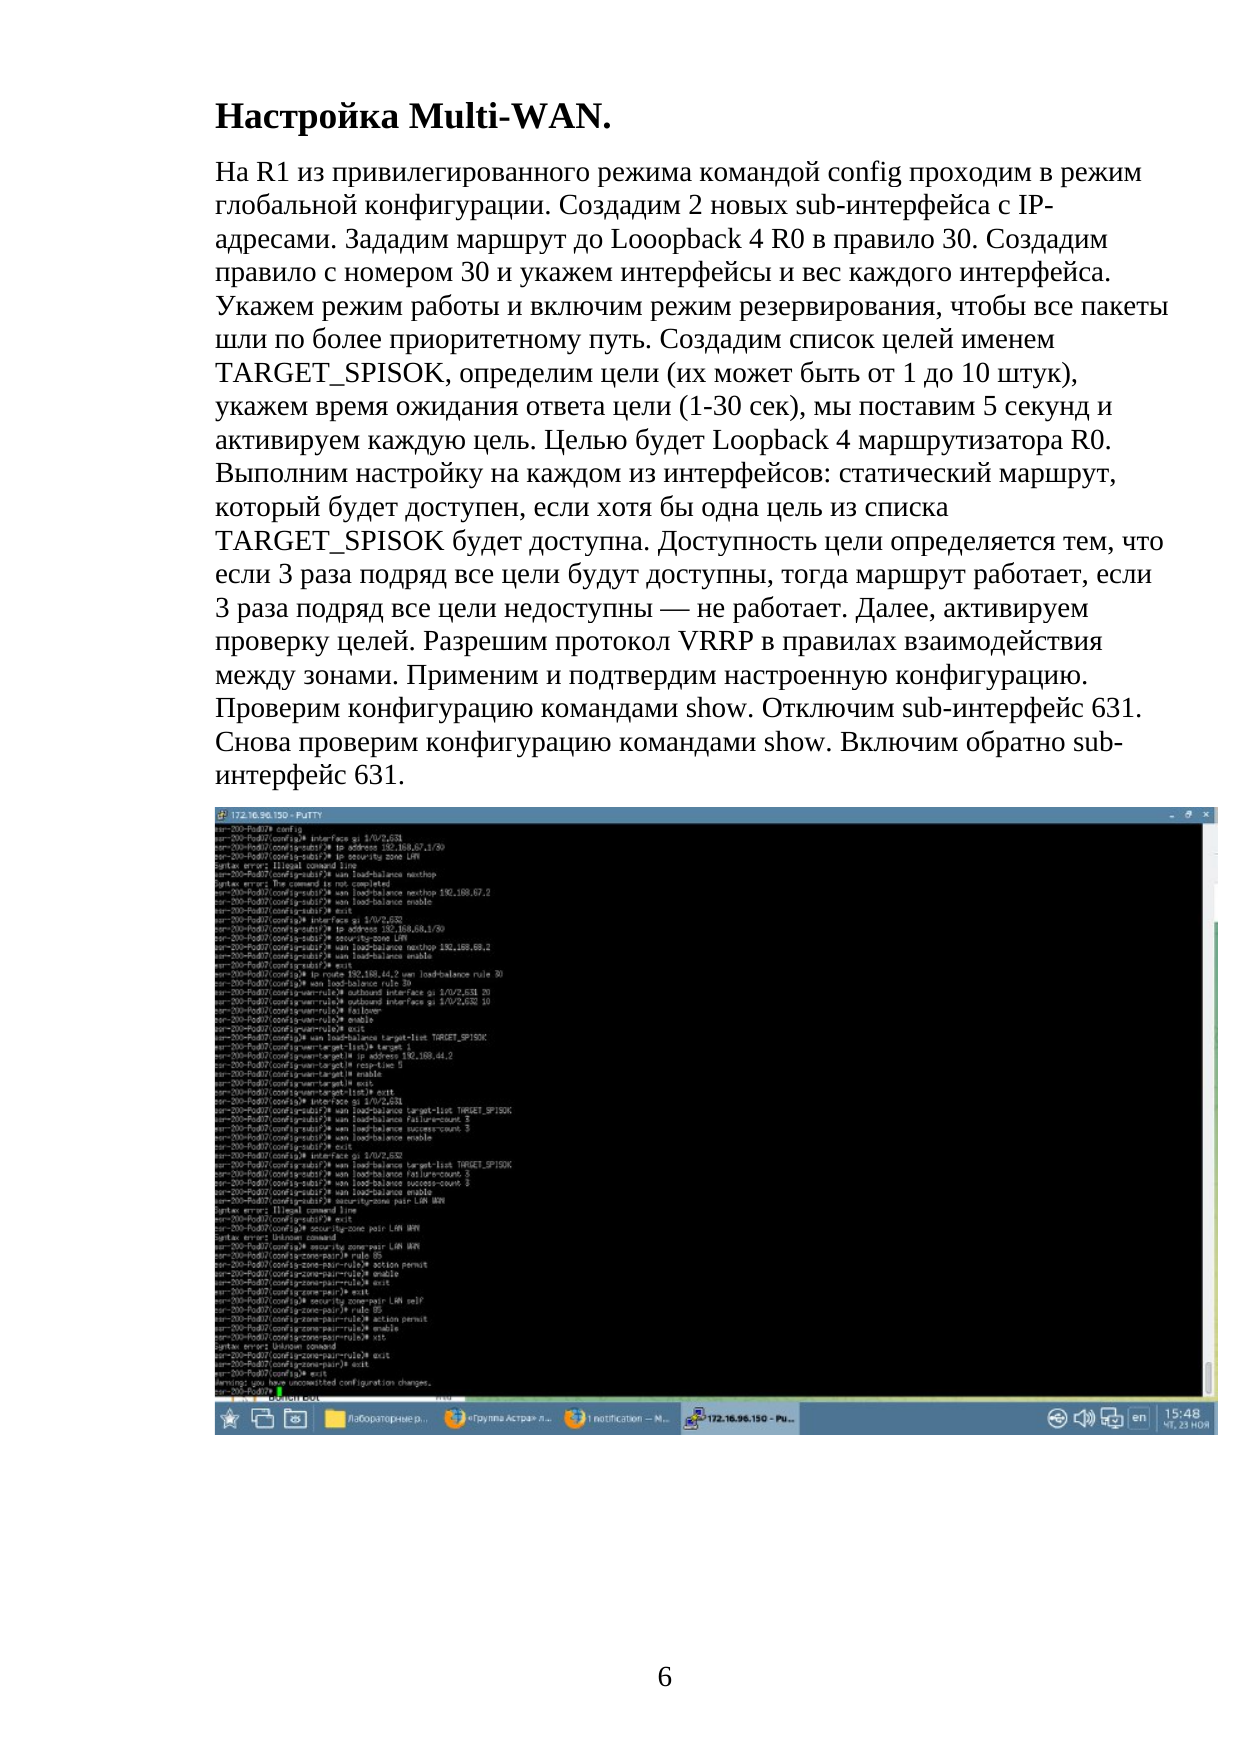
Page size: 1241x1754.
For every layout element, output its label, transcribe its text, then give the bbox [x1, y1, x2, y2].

picture [214, 807, 1218, 1435]
text Настройка Multi-WAN. [215, 94, 1169, 137]
text На R1 из привилегированного режима командой config проходим в режим глобальной конфигурации. Создадим 2 новых sub-интерфейса с IP-адресами. Зададим маршрут до Looopback 4 R0 в правило 30. Создадим правило с номером 30 и укажем интерфейсы и вес каждого интерфейса. Укажем режим работы и включим режим резервирования, чтобы все пакеты шли по более приоритетному путь. Создадим список целей именем TARGET_SPISOK, определим цели (их может быть от 1 до 10 штук), укажем время ожидания ответа цели (1-30 сек), мы поставим 5 секунд и активируем каждую цель. Целью будет Loopback 4 маршрутизатора R0. Выполним настройку на каждом из интерфейсов: статический маршрут, который будет доступен, если хотя бы одна цель из списка TARGET_SPISOK будет доступна. Доступность цели определяется тем, что если 3 раза подряд все цели будут доступны, тогда маршрут работает, если 3 раза подряд все цели недоступны — не работает. Далее, активируем проверку целей. Разрешим протокол VRRP в правилах взаимодействия между зонами. Применим и подтвердим настроенную конфигурацию. Проверим конфигурацию командами show. Отключим sub-интерфейс 631. Снова проверим конфигурацию командами show. Включим обратно sub-интерфейс 631. [215, 154, 1169, 791]
